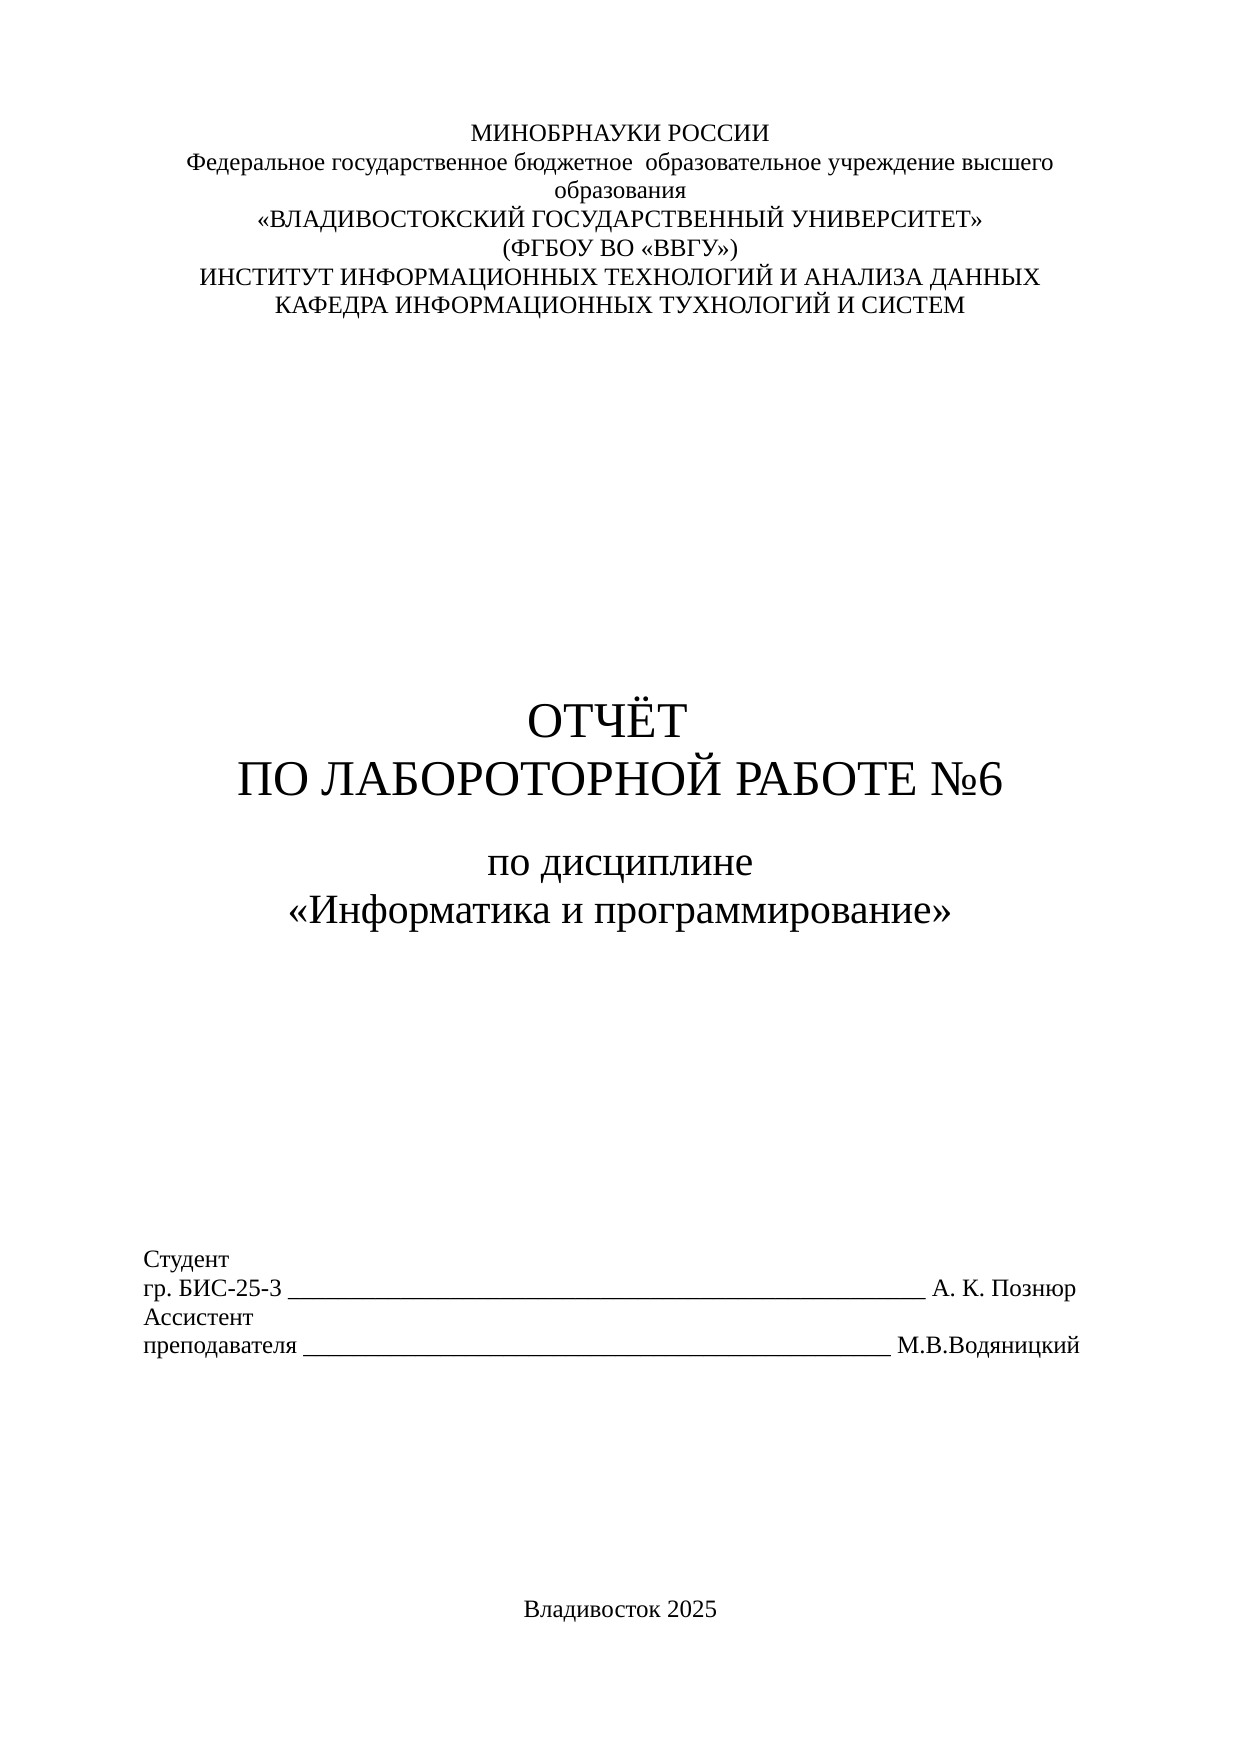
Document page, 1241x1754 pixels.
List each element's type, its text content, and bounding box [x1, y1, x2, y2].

text Федеральное государственное бюджетное образовательное учреждение высшего образования [118, 147, 1122, 204]
text Студент [118, 1244, 1122, 1273]
text по дисциплине [118, 837, 1122, 885]
text ПО ЛАБОРОТОРНОЙ РАБОТЕ №6 [118, 748, 1122, 806]
text (ФГБОУ ВО «ВВГУ») [118, 233, 1122, 262]
text «ВЛАДИВОСТОКСКИЙ ГОСУДАРСТВЕННЫЙ УНИВЕРСИТЕТ» [118, 204, 1122, 233]
text преподавателя _______________________________________________ М.В.Водяницкий [118, 1330, 1122, 1359]
text МИНОБРНАУКИ РОССИИ [118, 118, 1122, 147]
text ИНСТИТУТ ИНФОРМАЦИОННЫХ ТЕХНОЛОГИЙ И АНАЛИЗА ДАННЫХ [118, 262, 1122, 291]
text Владивосток 2025 [118, 1594, 1122, 1623]
text Ассистент [118, 1302, 1122, 1330]
text «Информатика и программирование» [118, 885, 1122, 933]
text КАФЕДРА ИНФОРМАЦИОННЫХ ТУХНОЛОГИЙ И СИСТЕМ [118, 291, 1122, 319]
text гр. БИС-25-3 ___________________________________________________ А. К. Познюр [118, 1273, 1122, 1302]
text ОТЧЁТ [118, 691, 1122, 748]
